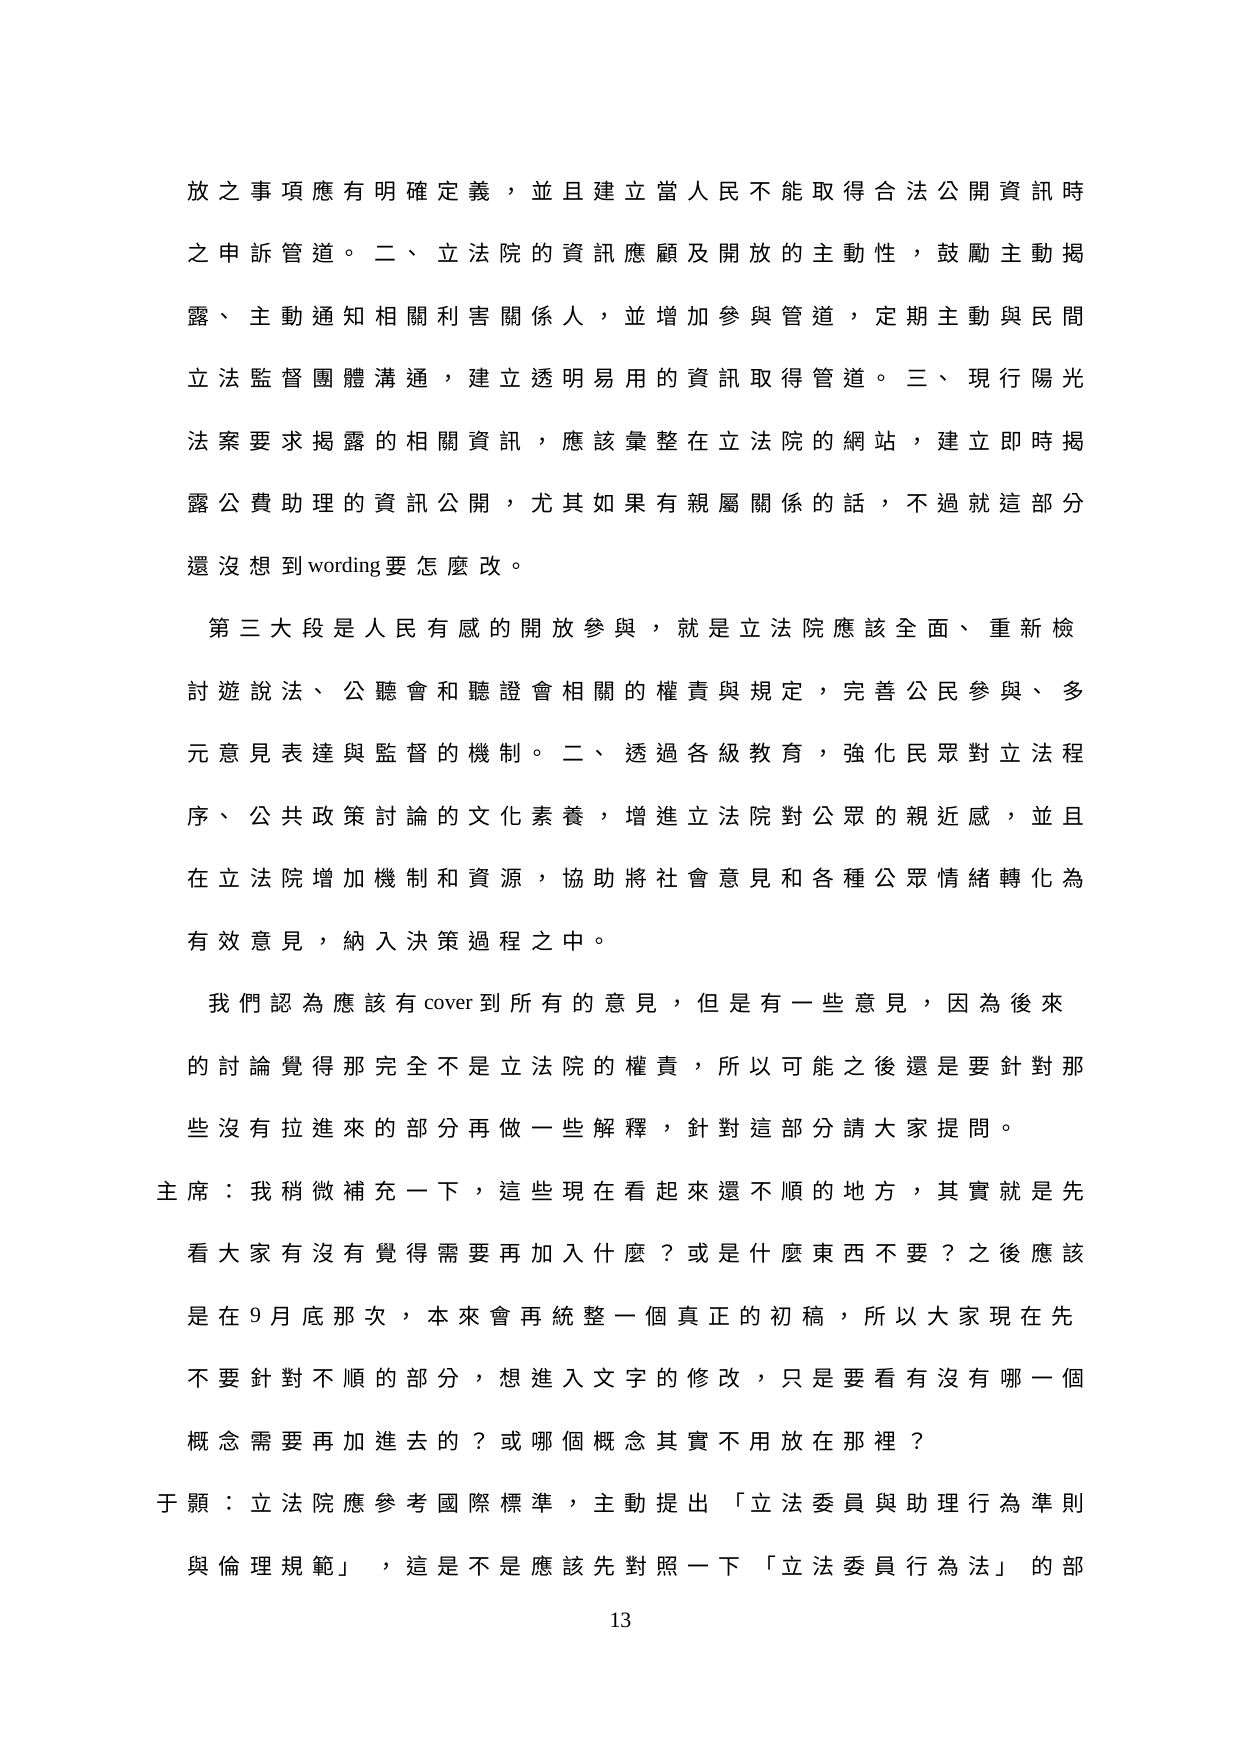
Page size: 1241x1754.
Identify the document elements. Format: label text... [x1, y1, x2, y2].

text 我們認為應該有cover到所有的意見，但是有一些意見，因為後來的討論覺得那完全不是立法院的權責，所以可能之後還是要針對那些沒有拉進來的部分再做一些解釋，針對這部分請大家提問。 [173, 971, 1089, 1158]
text 第三大段是人民有感的開放參與，就是立法院應該全面、重新檢討遊說法、公聽會和聽證會相關的權責與規定，完善公民參與、多元意見表達與監督的機制。二、透過各級教育，強化民眾對立法程序、公共政策討論的文化素養，增進立法院對公眾的親近感，並且在立法院增加機制和資源，協助將社會意見和各種公眾情緒轉化為有效意見，納入決策過程之中。 [173, 596, 1089, 971]
text 放之事項應有明確定義，並且建立當人民不能取得合法公開資訊時之申訴管道。二、立法院的資訊應顧及開放的主動性，鼓勵主動揭露、主動通知相關利害關係人，並增加參與管道，定期主動與民間立法監督團體溝通，建立透明易用的資訊取得管道。三、現行陽光法案要求揭露的相關資訊，應該彙整在立法院的網站，建立即時揭露公費助理的資訊公開，尤其如果有親屬關係的話，不過就這部分還沒想到wording要怎麼改。 [173, 158, 1089, 596]
text 于顥：立法院應參考國際標準，主動提出「立法委員與助理行為準則與倫理規範」，這是不是應該先對照一下「立法委員行為法」的部 [151, 1471, 1089, 1596]
text 主席：我稍微補充一下，這些現在看起來還不順的地方，其實就是先看大家有沒有覺得需要再加入什麼？或是什麼東西不要？之後應該是在9月底那次，本來會再統整一個真正的初稿，所以大家現在先不要針對不順的部分，想進入文字的修改，只是要看有沒有哪一個概念需要再加進去的？或哪個概念其實不用放在那裡？ [151, 1158, 1089, 1471]
